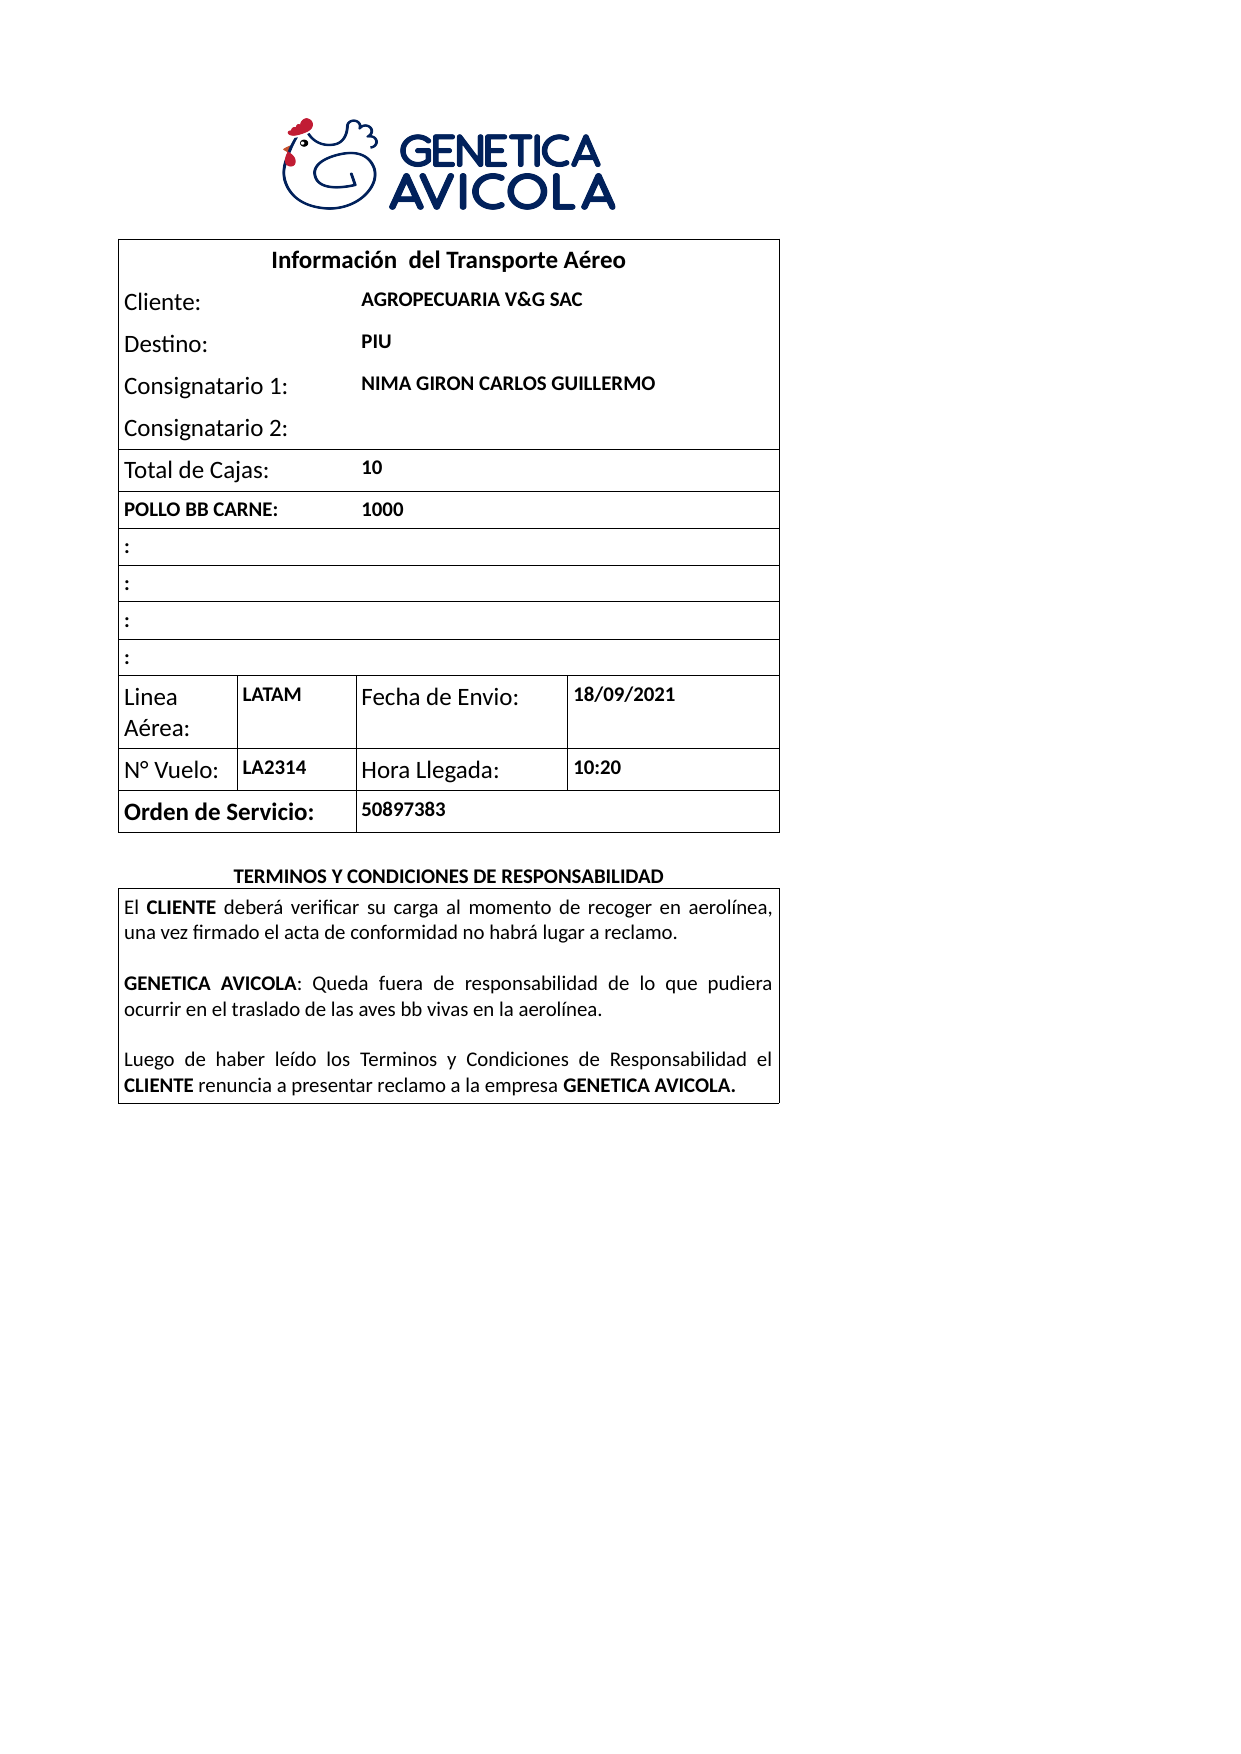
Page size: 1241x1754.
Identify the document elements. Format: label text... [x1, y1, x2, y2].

table_cell 10 [356, 450, 779, 491]
table_cell Fecha de Envio: [357, 676, 567, 748]
table_cell Hora Llegada: [357, 749, 567, 790]
table_cell TERMINOS Y CONDICIONES DE RESPONSABILIDAD [118, 833, 779, 888]
table_cell PIU [356, 323, 779, 364]
table_cell Consignatario 1: [119, 365, 356, 406]
table_cell 18/09/2021 [568, 676, 779, 748]
table_cell [356, 602, 779, 638]
table_cell 1000 [356, 492, 779, 527]
table_cell N° Vuelo: [119, 749, 237, 790]
table_cell Total de Cajas: [119, 450, 356, 491]
table_cell Cliente: [119, 281, 356, 322]
picture [282, 118, 616, 210]
table_header Información del Transporte Aéreo [119, 240, 779, 281]
table_cell [356, 406, 779, 448]
table_cell Destino: [119, 323, 356, 364]
table_cell 10:20 [568, 749, 779, 790]
table_cell : [119, 640, 356, 675]
table_cell NIMA GIRON CARLOS GUILLERMO [356, 365, 779, 406]
table_cell AGROPECUARIA V&G SAC [356, 281, 779, 322]
table_cell POLLO BB CARNE: [119, 492, 356, 527]
table_cell [356, 529, 779, 564]
table_cell Linea Aérea: [119, 676, 237, 748]
table_cell [356, 566, 779, 601]
table_cell Consignatario 2: [119, 406, 356, 448]
table_cell : [119, 529, 356, 564]
table_cell : [119, 602, 356, 638]
table_cell : [119, 566, 356, 601]
table_cell 50897383 [357, 791, 779, 832]
table_cell LATAM [238, 676, 356, 748]
table_cell [356, 640, 779, 675]
table_cell Orden de Servicio: [119, 791, 356, 832]
table_cell El CLIENTE deberá verificar su carga al momento de recoger en aerolínea, una vez firmado el acta de conformidad no habrá lugar a reclamo. GENETICA AVICOLA: Queda fuera de responsabilidad de lo que pudiera ocurrir en el traslado de las aves bb vivas en la aerolínea. Luego de haber leído los Terminos y Condiciones de Responsabilidad el CLIENTE renuncia a presentar reclamo a la empresa GENETICA AVICOLA. [119, 889, 779, 1103]
table_cell LA2314 [238, 749, 356, 790]
